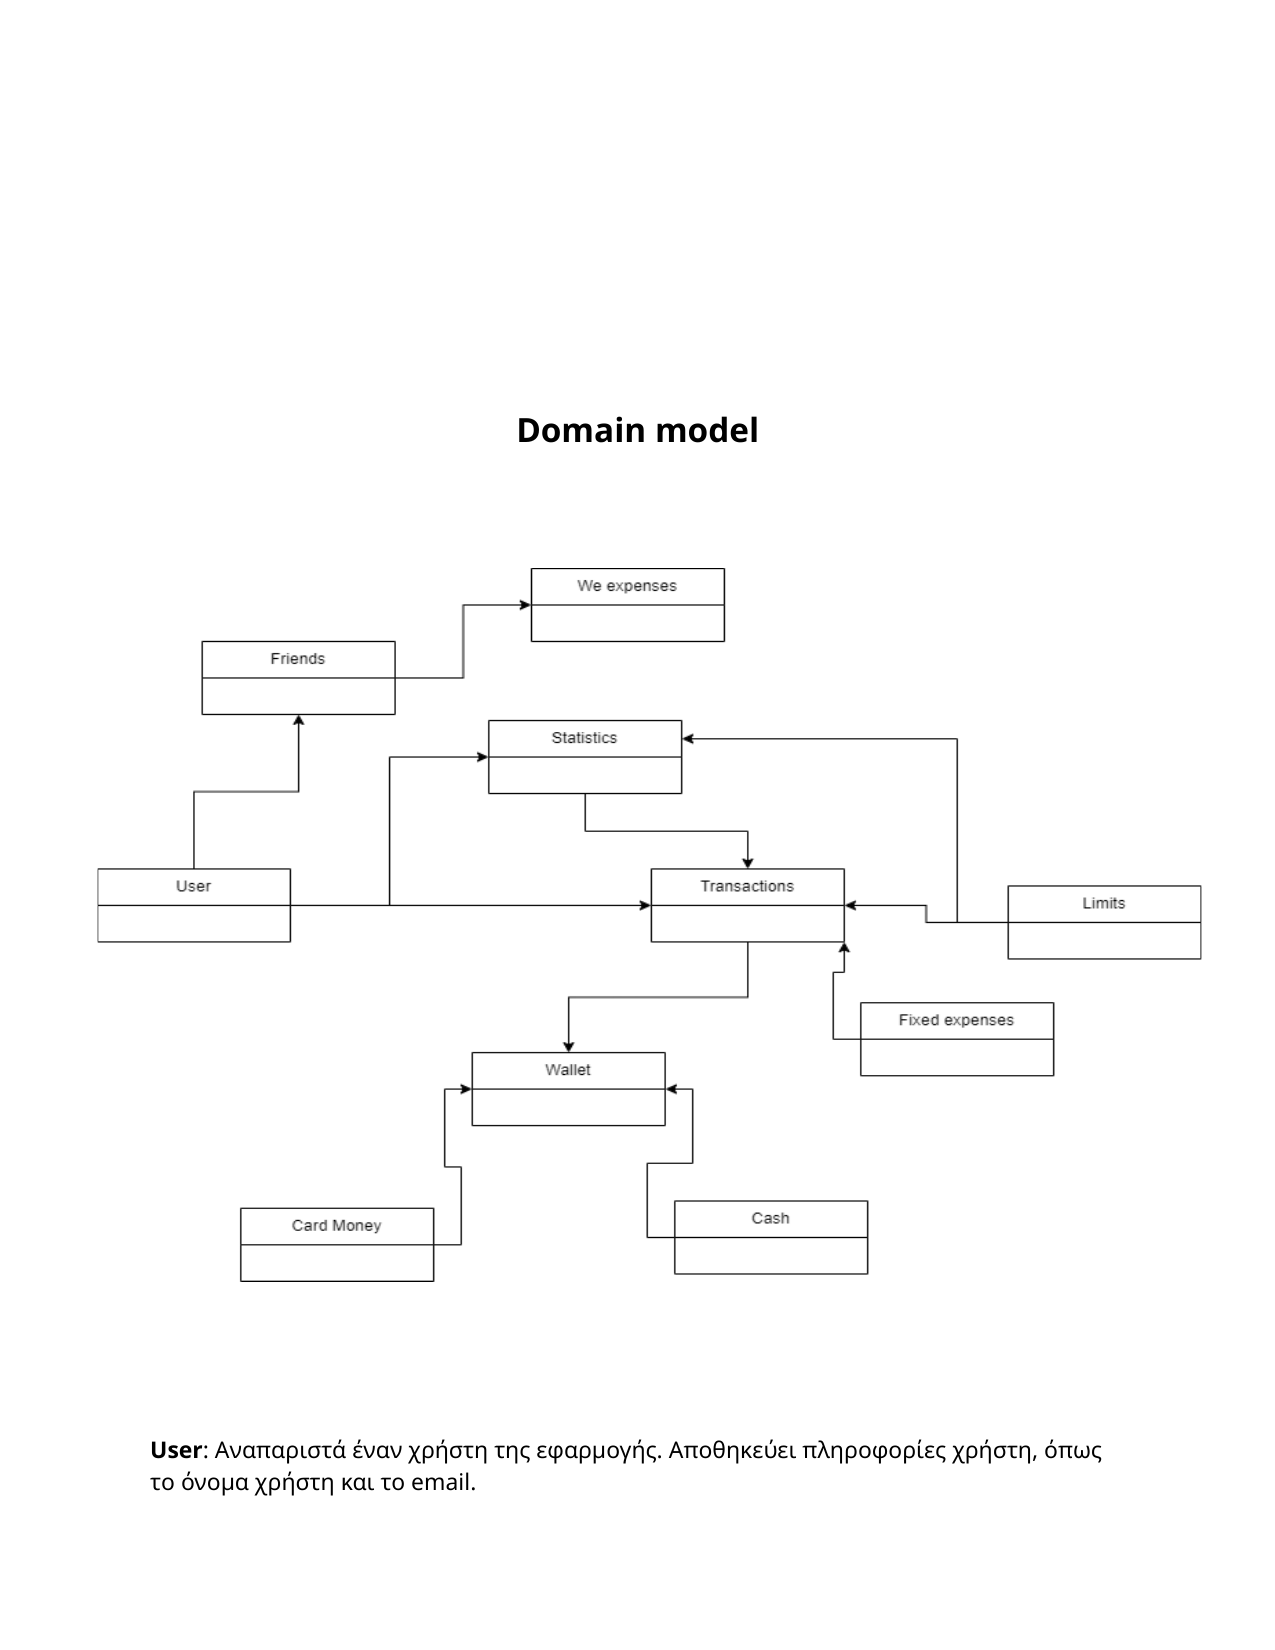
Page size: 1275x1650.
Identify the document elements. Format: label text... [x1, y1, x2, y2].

text User: Αναπαριστά έναν χρήστη της εφαρμογής. Αποθηκεύει πληροφορίες χρήστη, όπως το όνομα χρήστη και το email. [150, 1434, 1125, 1497]
text Domain model [150, 407, 1125, 452]
